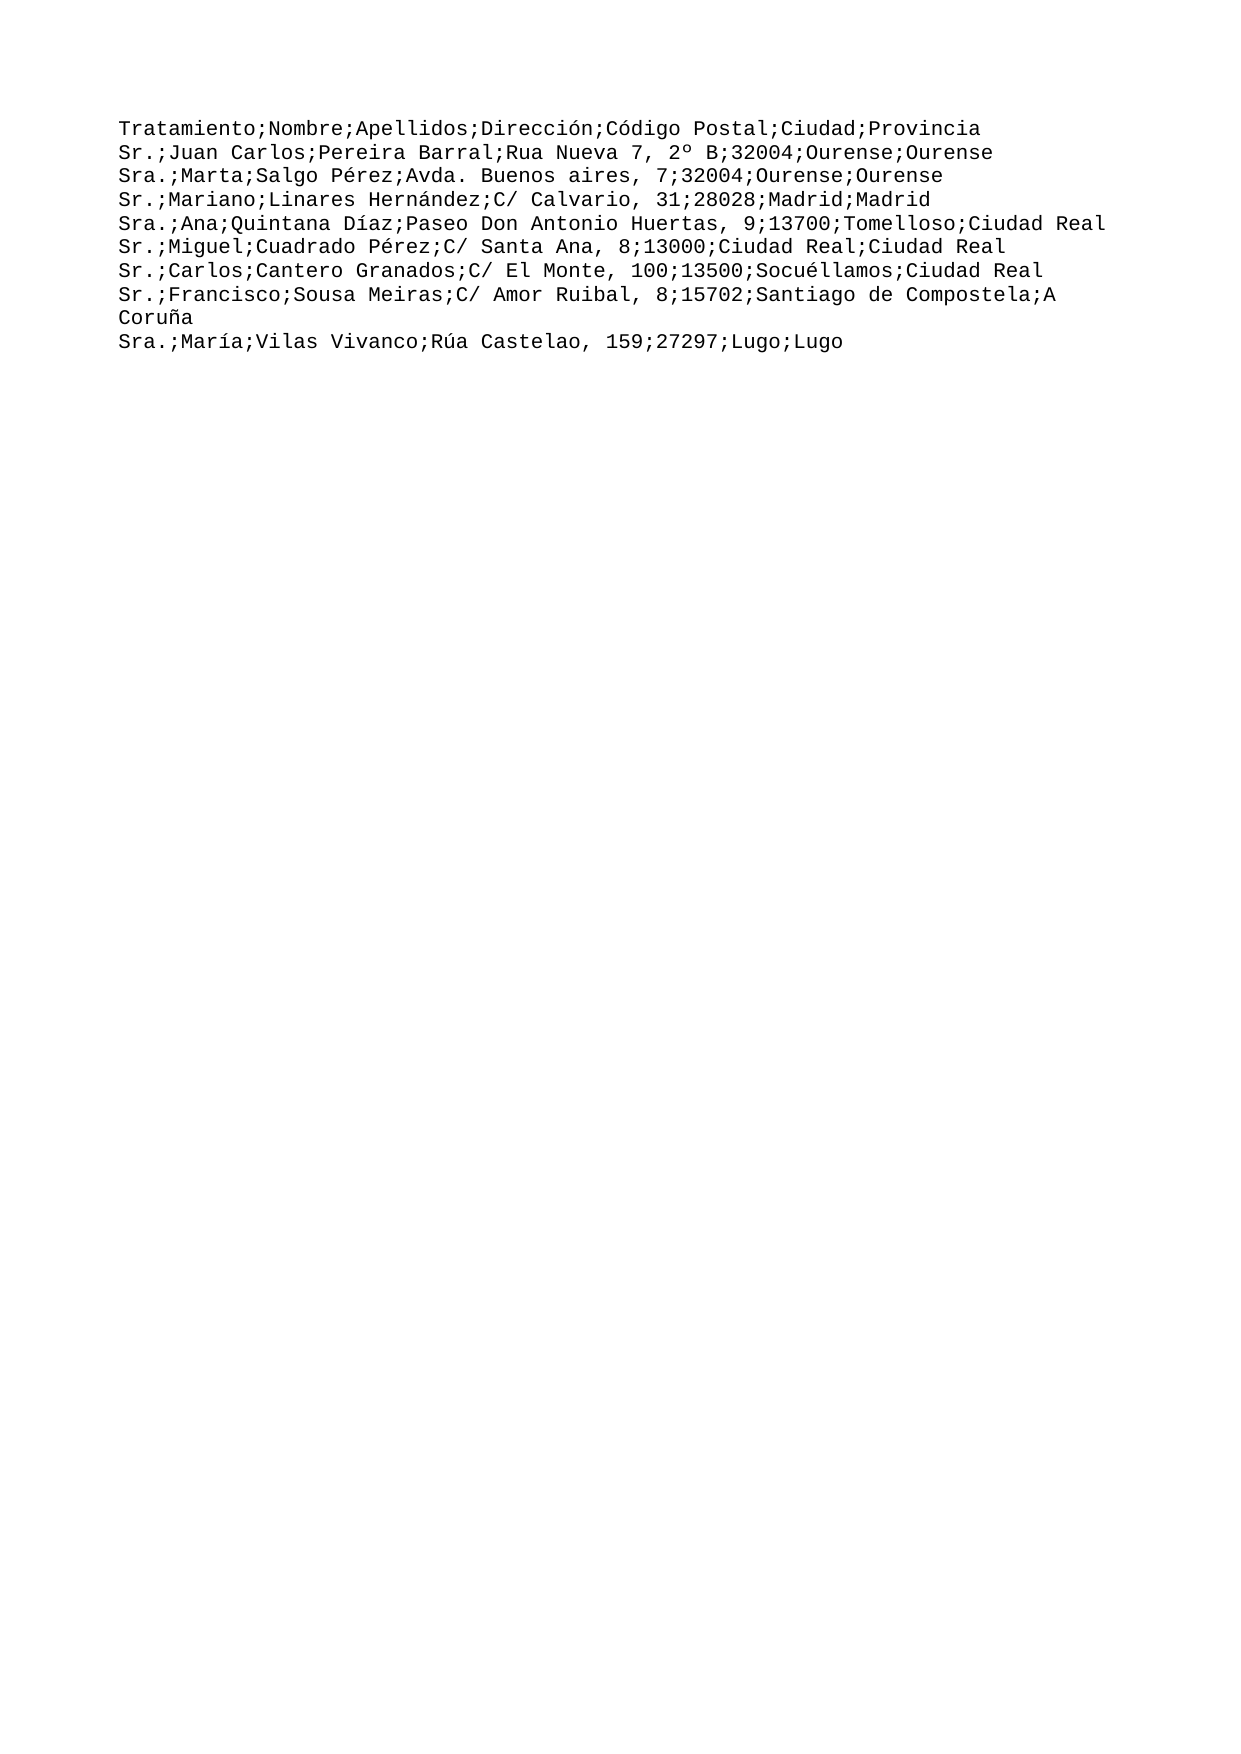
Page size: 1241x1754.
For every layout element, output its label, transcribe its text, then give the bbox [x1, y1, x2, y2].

text Sra.;Ana;Quintana Díaz;Paseo Don Antonio Huertas, 9;13700;Tomelloso;Ciudad Real [118, 213, 1122, 236]
text Sr.;Miguel;Cuadrado Pérez;C/ Santa Ana, 8;13000;Ciudad Real;Ciudad Real [118, 236, 1122, 260]
text Sra.;María;Vilas Vivanco;Rúa Castelao, 159;27297;Lugo;Lugo [118, 331, 1122, 354]
text Sr.;Francisco;Sousa Meiras;C/ Amor Ruibal, 8;15702;Santiago de Compostela;A Coruña [118, 284, 1122, 331]
text Sr.;Juan Carlos;Pereira Barral;Rua Nueva 7, 2º B;32004;Ourense;Ourense [118, 142, 1122, 165]
text Tratamiento;Nombre;Apellidos;Dirección;Código Postal;Ciudad;Provincia [118, 118, 1122, 142]
text Sr.;Mariano;Linares Hernández;C/ Calvario, 31;28028;Madrid;Madrid [118, 189, 1122, 213]
text Sr.;Carlos;Cantero Granados;C/ El Monte, 100;13500;Socuéllamos;Ciudad Real [118, 260, 1122, 284]
text Sra.;Marta;Salgo Pérez;Avda. Buenos aires, 7;32004;Ourense;Ourense [118, 165, 1122, 189]
